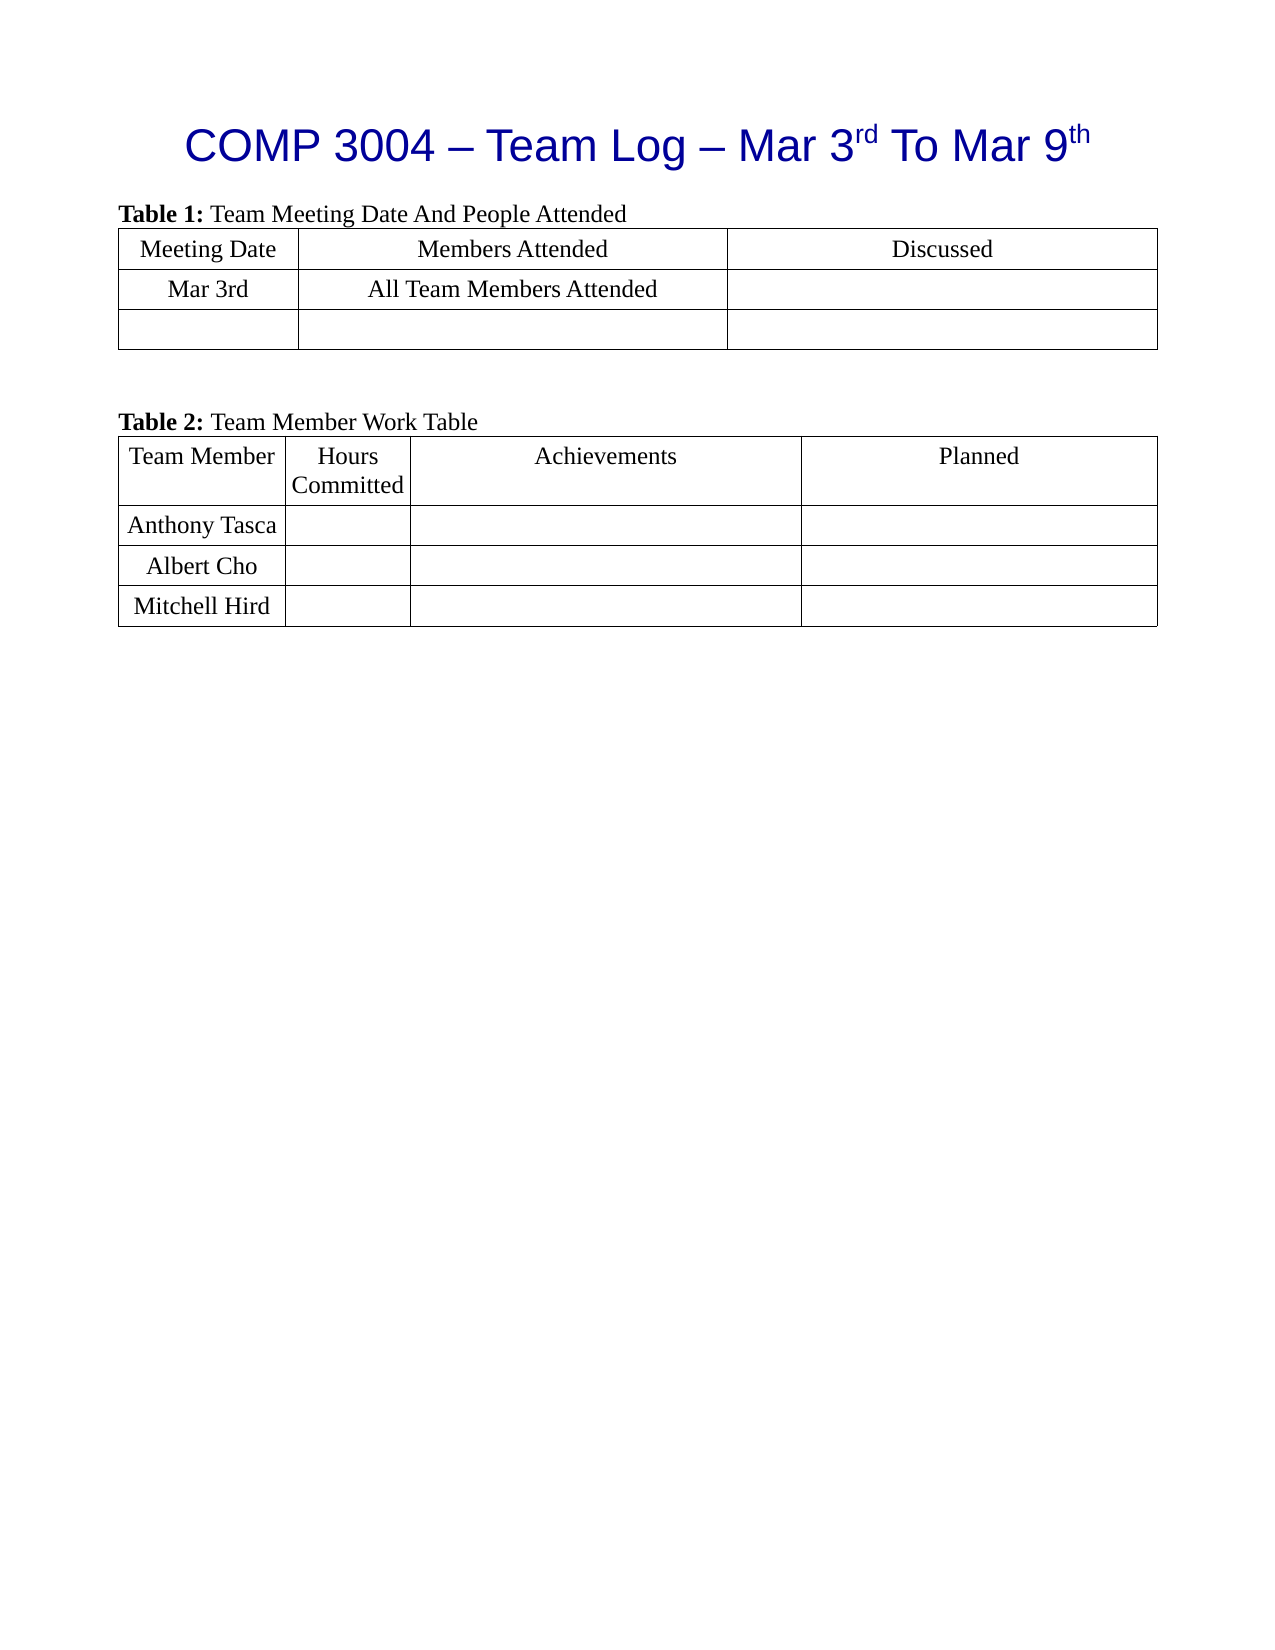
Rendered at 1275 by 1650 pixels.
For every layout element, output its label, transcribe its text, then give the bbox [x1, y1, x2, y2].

table_header Members Attended [299, 229, 727, 269]
table_header Planned [802, 437, 1157, 505]
table_cell [286, 546, 410, 585]
table_cell [802, 546, 1157, 585]
table_cell Mitchell Hird [119, 586, 285, 626]
text Table 1: Team Meeting Date And People Attended [118, 199, 1157, 228]
table_cell [119, 310, 298, 349]
table_header Team Member [119, 437, 285, 505]
table_header Discussed [728, 229, 1157, 269]
table_cell [299, 310, 727, 349]
table_cell [802, 506, 1157, 545]
table_cell [411, 586, 801, 626]
table_cell Albert Cho [119, 546, 285, 585]
table_cell Anthony Tasca [119, 506, 285, 545]
table_cell [728, 270, 1157, 309]
table_header Achievements [411, 437, 801, 505]
table_cell [802, 586, 1157, 626]
table_cell [411, 506, 801, 545]
table_cell [728, 310, 1157, 349]
table_cell [411, 546, 801, 585]
table_cell [286, 506, 410, 545]
table_header Hours Committed [286, 437, 410, 505]
table_cell All Team Members Attended [299, 270, 727, 309]
table_cell Mar 3rd [119, 270, 298, 309]
text COMP 3004 – Team Log – Mar 3rd To Mar 9th [118, 118, 1157, 171]
table_header Meeting Date [119, 229, 298, 269]
table_cell [286, 586, 410, 626]
text Table 2: Team Member Work Table [118, 407, 1157, 436]
